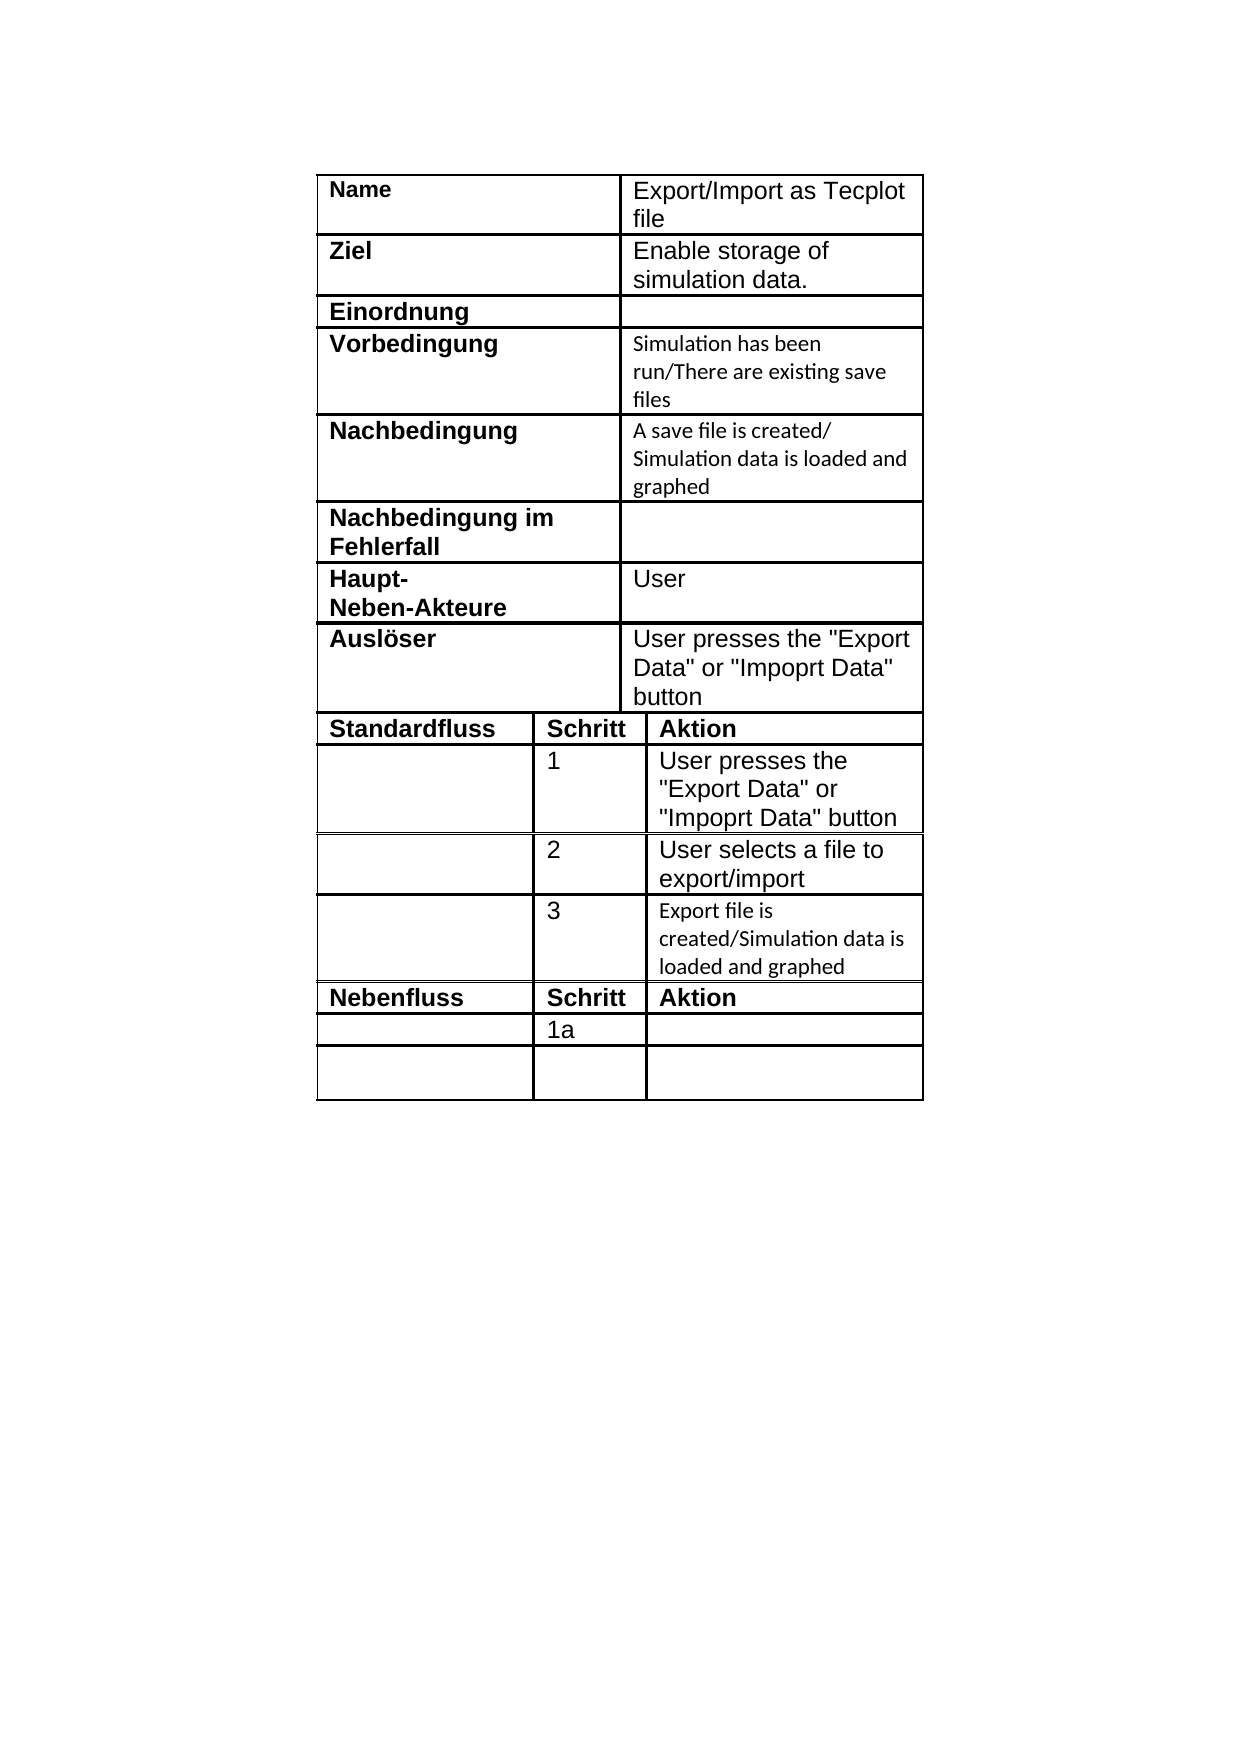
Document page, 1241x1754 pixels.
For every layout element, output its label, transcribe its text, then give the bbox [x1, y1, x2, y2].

table_cell Nebenfluss [318, 983, 532, 1012]
table_cell [535, 1047, 645, 1099]
table_cell [648, 1015, 922, 1044]
table_cell Nachbedingung im Fehlerfall [318, 503, 619, 561]
table_cell [622, 297, 922, 326]
table_cell Enable storage of simulation data. [622, 236, 922, 294]
table_cell Simulation has been run/There are existing save files [622, 329, 922, 413]
table_cell A save file is created/ Simulation data is loaded and graphed [622, 416, 922, 500]
table_cell [318, 835, 532, 893]
table_cell [318, 1047, 532, 1099]
table_cell [318, 1015, 532, 1044]
table_cell [648, 1047, 922, 1099]
table_cell Schritt [535, 714, 645, 743]
table_header Name [318, 176, 619, 233]
table_cell [318, 896, 532, 980]
table_cell 3 [535, 896, 645, 980]
table_cell Ziel [318, 236, 619, 294]
table_cell User presses the "Export Data" or "Impoprt Data" button [648, 746, 922, 832]
table_cell 1a [535, 1015, 645, 1044]
table_cell Standardfluss [318, 714, 532, 743]
table_cell User presses the "Export Data" or "Impoprt Data" button [622, 625, 922, 711]
table_cell Aktion [648, 983, 922, 1012]
table_cell Auslöser [318, 625, 619, 711]
table_cell [318, 746, 532, 832]
table_cell User selects a file to export/import [648, 835, 922, 893]
table_cell 1 [535, 746, 645, 832]
table_cell User [622, 564, 922, 621]
table_cell [622, 503, 922, 561]
table_cell Schritt [535, 983, 645, 1012]
table_cell 2 [535, 835, 645, 893]
table_cell Vorbedingung [318, 329, 619, 413]
table_cell Nachbedingung [318, 416, 619, 500]
table_cell Aktion [648, 714, 922, 743]
table_header Export/Import as Tecplot file [622, 176, 922, 233]
table_cell Haupt- Neben-Akteure [318, 564, 619, 621]
table_cell Einordnung [318, 297, 619, 326]
table_cell Export file is created/Simulation data is loaded and graphed [648, 896, 922, 980]
